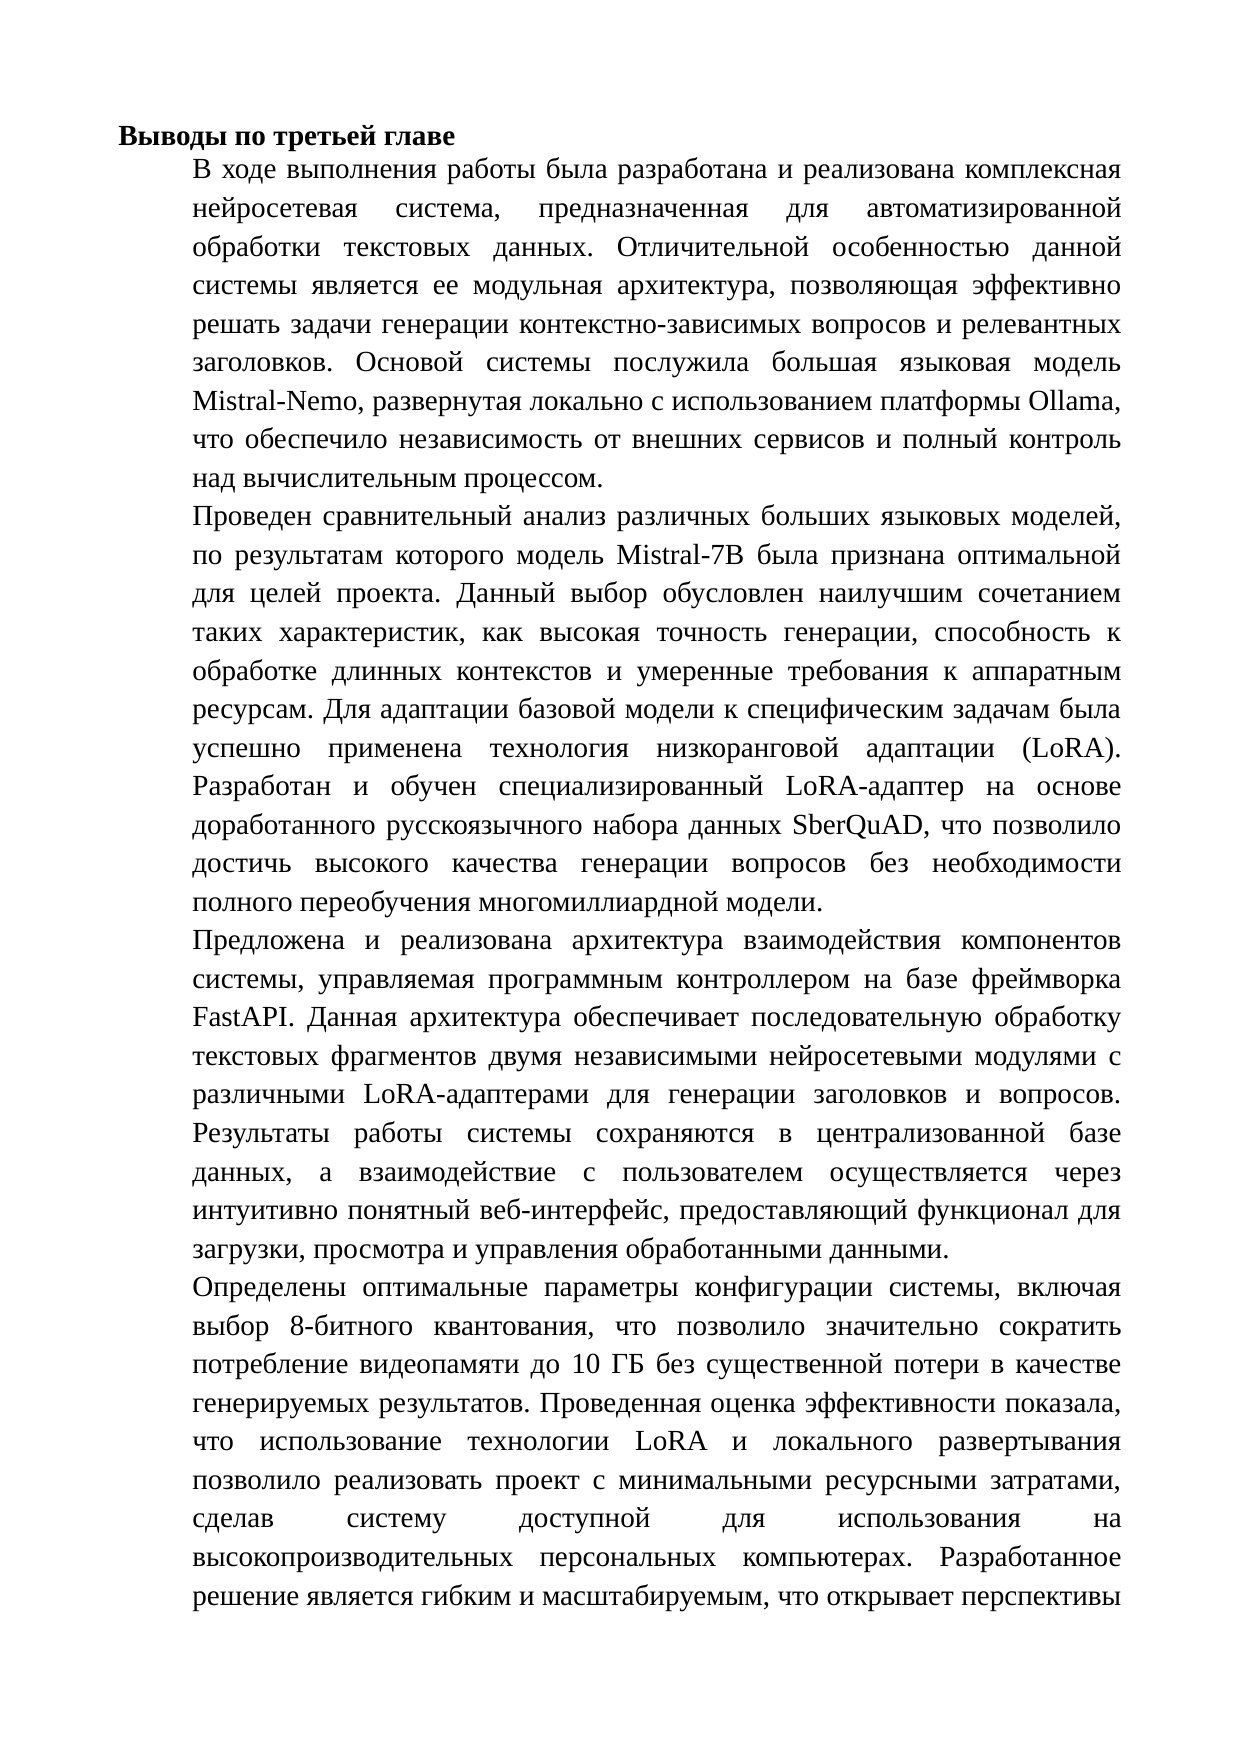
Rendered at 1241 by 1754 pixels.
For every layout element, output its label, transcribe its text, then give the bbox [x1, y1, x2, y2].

list Проведен сравнительный анализ различных больших языковых моделей, по результатам которого модель Mistral-7B была признана оптимальной для целей проекта. Данный выбор обусловлен наилучшим сочетанием таких характеристик, как высокая точность генерации, способность к обработке длинных контекстов и умеренные требования к аппаратным ресурсам. Для адаптации базовой модели к специфическим задачам была успешно применена технология низкоранговой адаптации (LoRA). Разработан и обучен специализированный LoRA-адаптер на основе доработанного русскоязычного набора данных SberQuAD, что позволило достичь высокого качества генерации вопросов без необходимости полного переобучения многомиллиардной модели. [162, 498, 1122, 917]
list В ходе выполнения работы была разработана и реализована комплексная нейросетевая система, предназначенная для автоматизированной обработки текстовых данных. Отличительной особенностью данной системы является ее модульная архитектура, позволяющая эффективно решать задачи генерации контекстно-зависимых вопросов и релевантных заголовков. Основой системы послужила большая языковая модель Mistral-Nemo, развернутая локально с использованием платформы Ollama, что обеспечило независимость от внешних сервисов и полный контроль над вычислительным процессом. [162, 152, 1122, 493]
list Определены оптимальные параметры конфигурации системы, включая выбор 8-битного квантования, что позволило значительно сократить потребление видеопамяти до 10 ГБ без существенной потери в качестве генерируемых результатов. Проведенная оценка эффективности показала, что использование технологии LoRA и локального развертывания позволило реализовать проект с минимальными ресурсными затратами, сделав систему доступной для использования на высокопроизводительных персональных компьютерах. Разработанное решение является гибким и масштабируемым, что открывает перспективы [162, 1269, 1122, 1611]
subtitle Выводы по третьей главе [118, 118, 1122, 152]
list Предложена и реализована архитектура взаимодействия компонентов системы, управляемая программным контроллером на базе фреймворка FastAPI. Данная архитектура обеспечивает последовательную обработку текстовых фрагментов двумя независимыми нейросетевыми модулями с различными LoRA-адаптерами для генерации заголовков и вопросов. Результаты работы системы сохраняются в централизованной базе данных, а взаимодействие с пользователем осуществляется через интуитивно понятный веб-интерфейс, предоставляющий функционал для загрузки, просмотра и управления обработанными данными. [162, 922, 1122, 1264]
